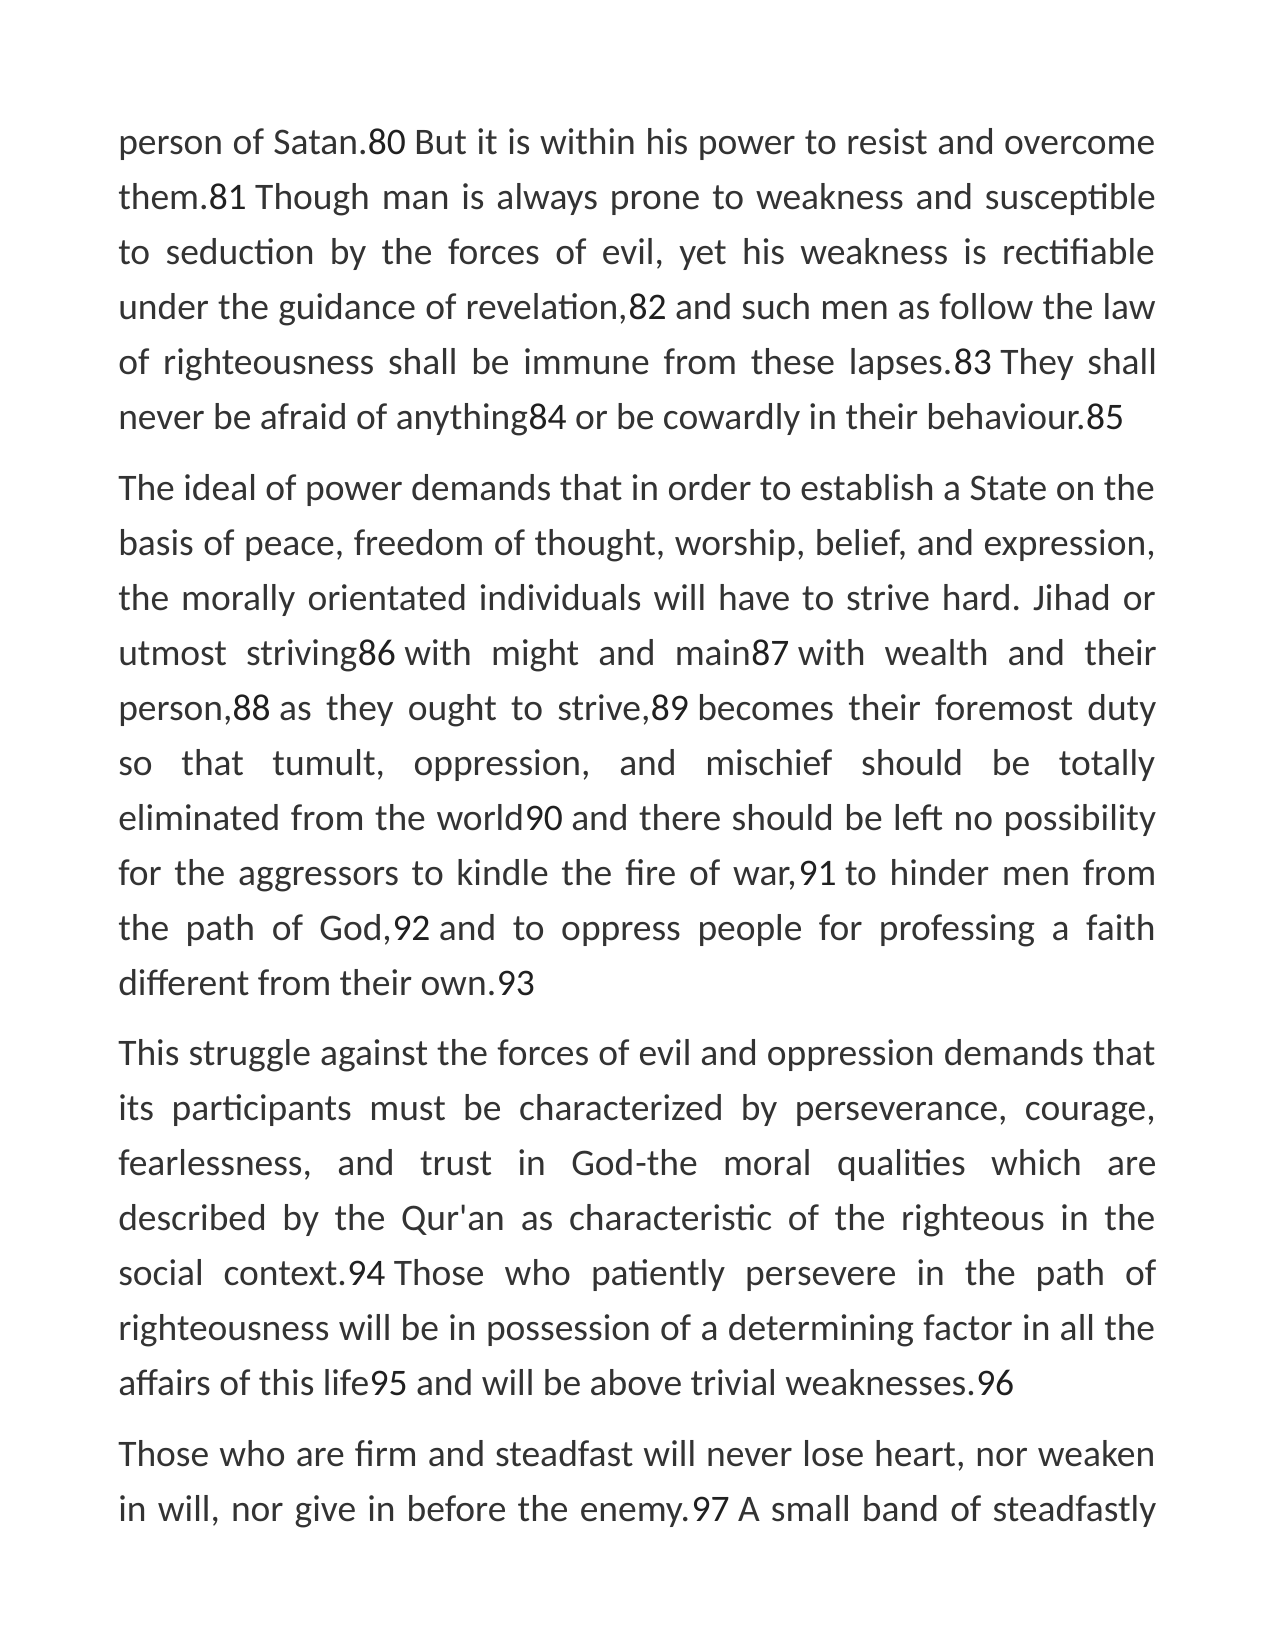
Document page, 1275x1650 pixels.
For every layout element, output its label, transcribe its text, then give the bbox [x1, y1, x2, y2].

text person of Satan.80 But it is within his power to resist and overcome them.81 Though man is always prone to weakness and susceptible to seduction by the forces of evil, yet his weakness is rectifiable under the guidance of revelation,82 and such men as follow the law of righteousness shall be immune from these lapses.83 They shall never be afraid of anything84 or be cowardly in their behaviour.85 [118, 118, 1157, 439]
text Those who are firm and steadfast will never lose heart, nor weaken in will, nor give in before the enemy.97 A small band of steadfastly [118, 1430, 1157, 1531]
text This struggle against the forces of evil and oppression demands that its participants must be characterized by perseverance, courage, fearlessness, and trust in God‑the moral qualities which are described by the Qur'an as characteristic of the righteous in the social context.94 Those who patiently per­severe in the path of righteousness will be in possession of a determining factor in all the affairs of this life95 and will be above trivial weaknesses.96 [118, 1029, 1157, 1405]
text The ideal of power demands that in order to establish a State on the basis of peace, freedom of thought, worship, belief, and expression, the morally ­orientated individuals will have to strive hard. Jihad or utmost striving86 with might and main87 with wealth and their person,88 as they ought to strive,89 becomes their foremost duty so that tumult, oppression, and mischief should be totally eliminated from the world90 and there should be left no possibility for the aggressors to kindle the fire of war,91 to hinder men from the path of God,92 and to oppress people for professing a faith different from their own.93 [118, 464, 1157, 1004]
